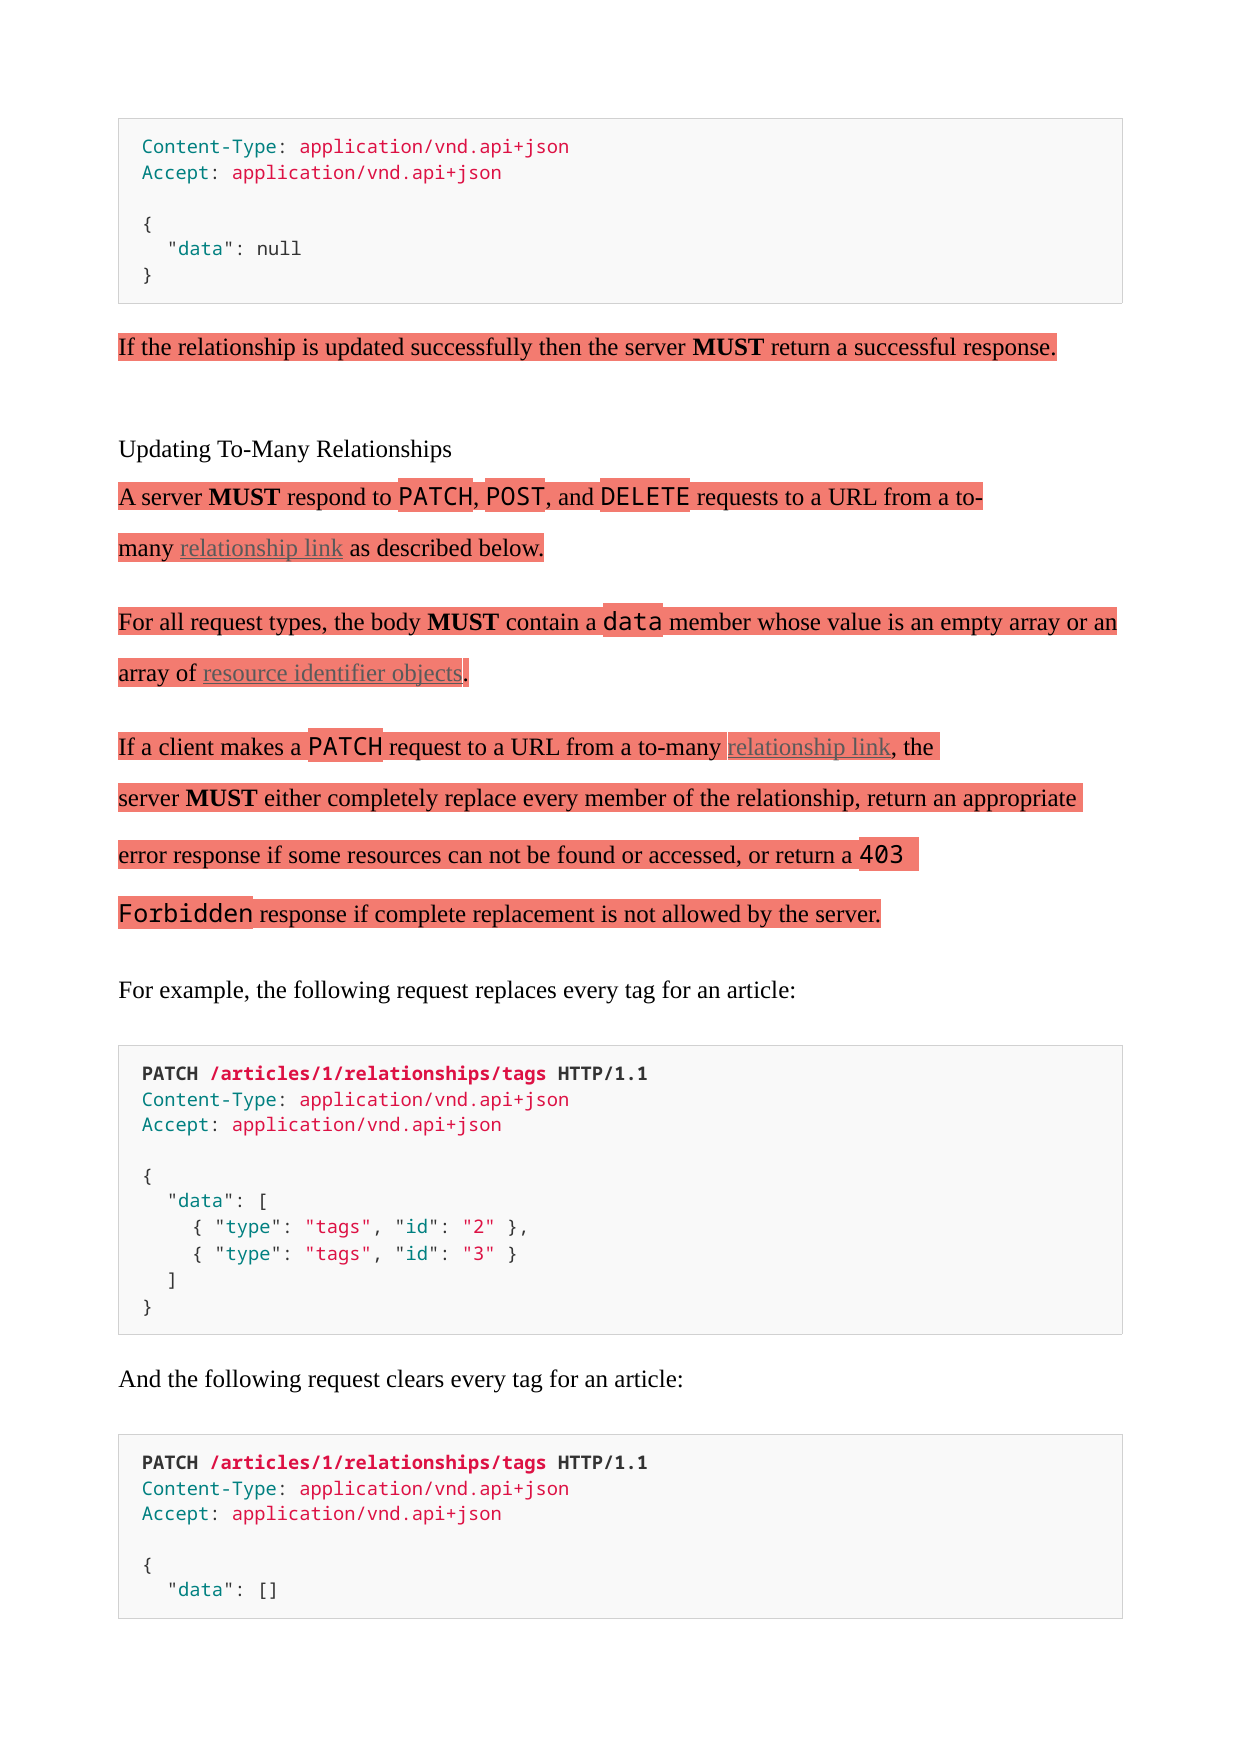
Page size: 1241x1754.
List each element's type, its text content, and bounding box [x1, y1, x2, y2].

text "data": [ [119, 1172, 1122, 1198]
text A server MUST respond to PATCH, POST, and DELETE requests to a URL from a to-many relationship link as described below. [118, 478, 1122, 562]
text PATCH /articles/1/relationships/tags HTTP/1.1 [119, 1046, 1122, 1070]
text { [119, 1146, 1122, 1172]
text { [119, 1535, 1122, 1561]
text "data": [] [119, 1561, 1122, 1618]
text ] [341, 1251, 346, 1259]
text For all request types, the body MUST contain a data member whose value is an empty array or an array of resource identifier objects. [118, 603, 1122, 687]
text { "type": "tags", "id": "2" }, [119, 1198, 1122, 1224]
text If the relationship is updated successfully then the server MUST return a successful response. [118, 332, 1122, 361]
text Content-Type: application/vnd.api+json [119, 119, 1122, 144]
text If a client makes a PATCH request to a URL from a to-many relationship link, the server MUST either completely replace every member of the relationship, return an appropriate error response if some resources can not be found or accessed, or return a 403 Forbidden response if complete replacement is not allowed by the server. [118, 728, 1122, 929]
text Accept: application/vnd.api+json [119, 144, 1122, 169]
text } [119, 1277, 1122, 1334]
text Content-Type: application/vnd.api+json [119, 1459, 1122, 1485]
text And the following request clears every tag for an article: [118, 1364, 1122, 1392]
text For example, the following request replaces every tag for an article: [118, 975, 1122, 1003]
text ] [119, 1251, 1122, 1277]
text { "type": "tags", "id": "3" } [119, 1224, 1122, 1251]
text "data": null [119, 220, 1122, 246]
subtitle Updating To-Many Relationships [118, 434, 1122, 462]
text Accept: application/vnd.api+json [119, 1485, 1122, 1510]
text { [119, 194, 1122, 220]
text Accept: application/vnd.api+json [119, 1096, 1122, 1121]
text Content-Type: application/vnd.api+json [119, 1070, 1122, 1096]
text } [119, 246, 1122, 303]
text PATCH /articles/1/relationships/tags HTTP/1.1 [119, 1435, 1122, 1459]
